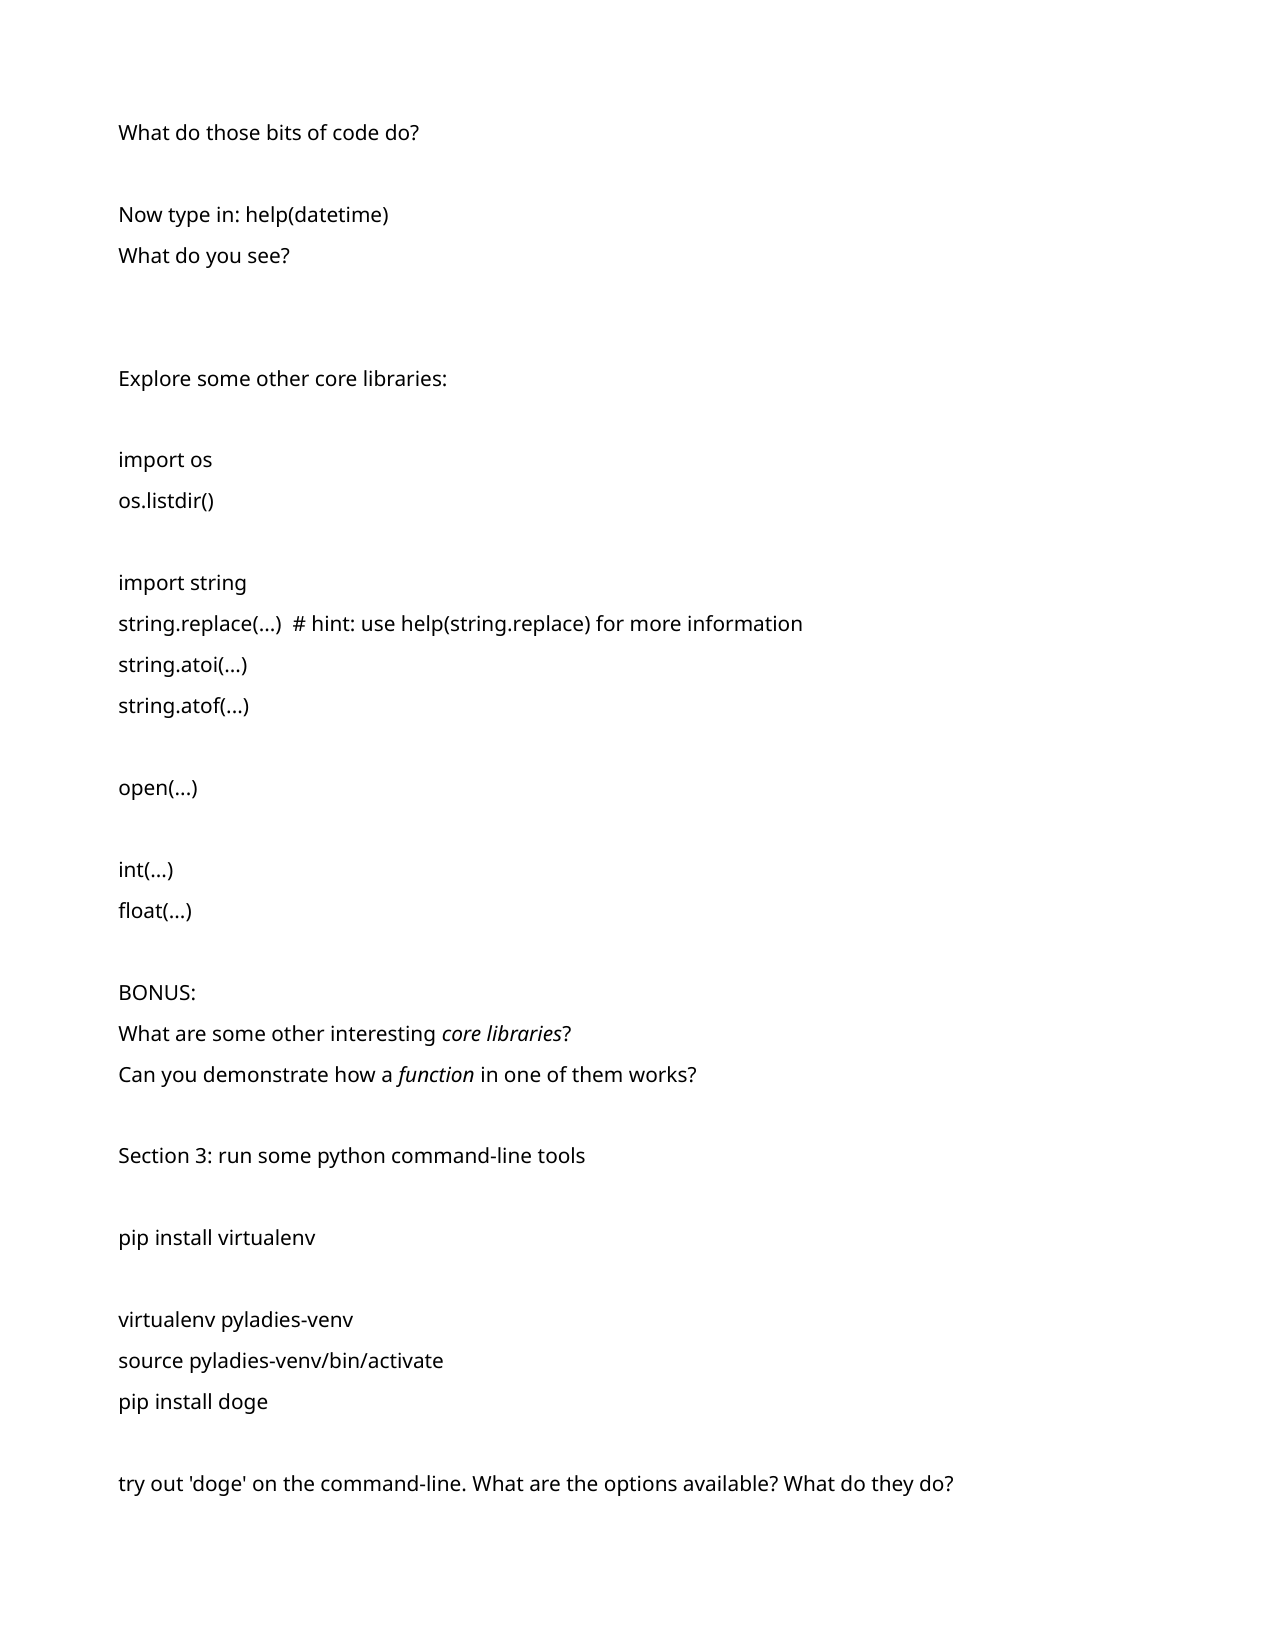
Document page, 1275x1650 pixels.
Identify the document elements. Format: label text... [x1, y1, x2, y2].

text BONUS: [118, 978, 1157, 1006]
text Section 3: run some python command-line tools [118, 1142, 1157, 1170]
text virtualenv pyladies-venv [118, 1305, 1157, 1334]
text string.replace(...) # hint: use help(string.replace) for more information [118, 609, 1157, 638]
text Can you demonstrate how a function in one of them works? [118, 1060, 1157, 1088]
text open(...) [118, 773, 1157, 802]
text string.atoi(...) [118, 650, 1157, 679]
text What do you see? [118, 241, 1157, 269]
text pip install doge [118, 1387, 1157, 1416]
text What do those bits of code do? [118, 118, 1157, 147]
text Explore some other core libraries: [118, 364, 1157, 392]
text try out 'doge' on the command-line. What are the options available? What do they do? [118, 1469, 1157, 1497]
text os.listdir() [118, 487, 1157, 515]
text float(...) [118, 896, 1157, 924]
text int(...) [118, 855, 1157, 883]
text import string [118, 568, 1157, 597]
text import os [118, 446, 1157, 474]
text pip install virtualenv [118, 1223, 1157, 1252]
text What are some other interesting core libraries? [118, 1019, 1157, 1047]
text Now type in: help(datetime) [118, 200, 1157, 228]
text source pyladies-venv/bin/activate [118, 1346, 1157, 1375]
text string.atof(...) [118, 691, 1157, 720]
